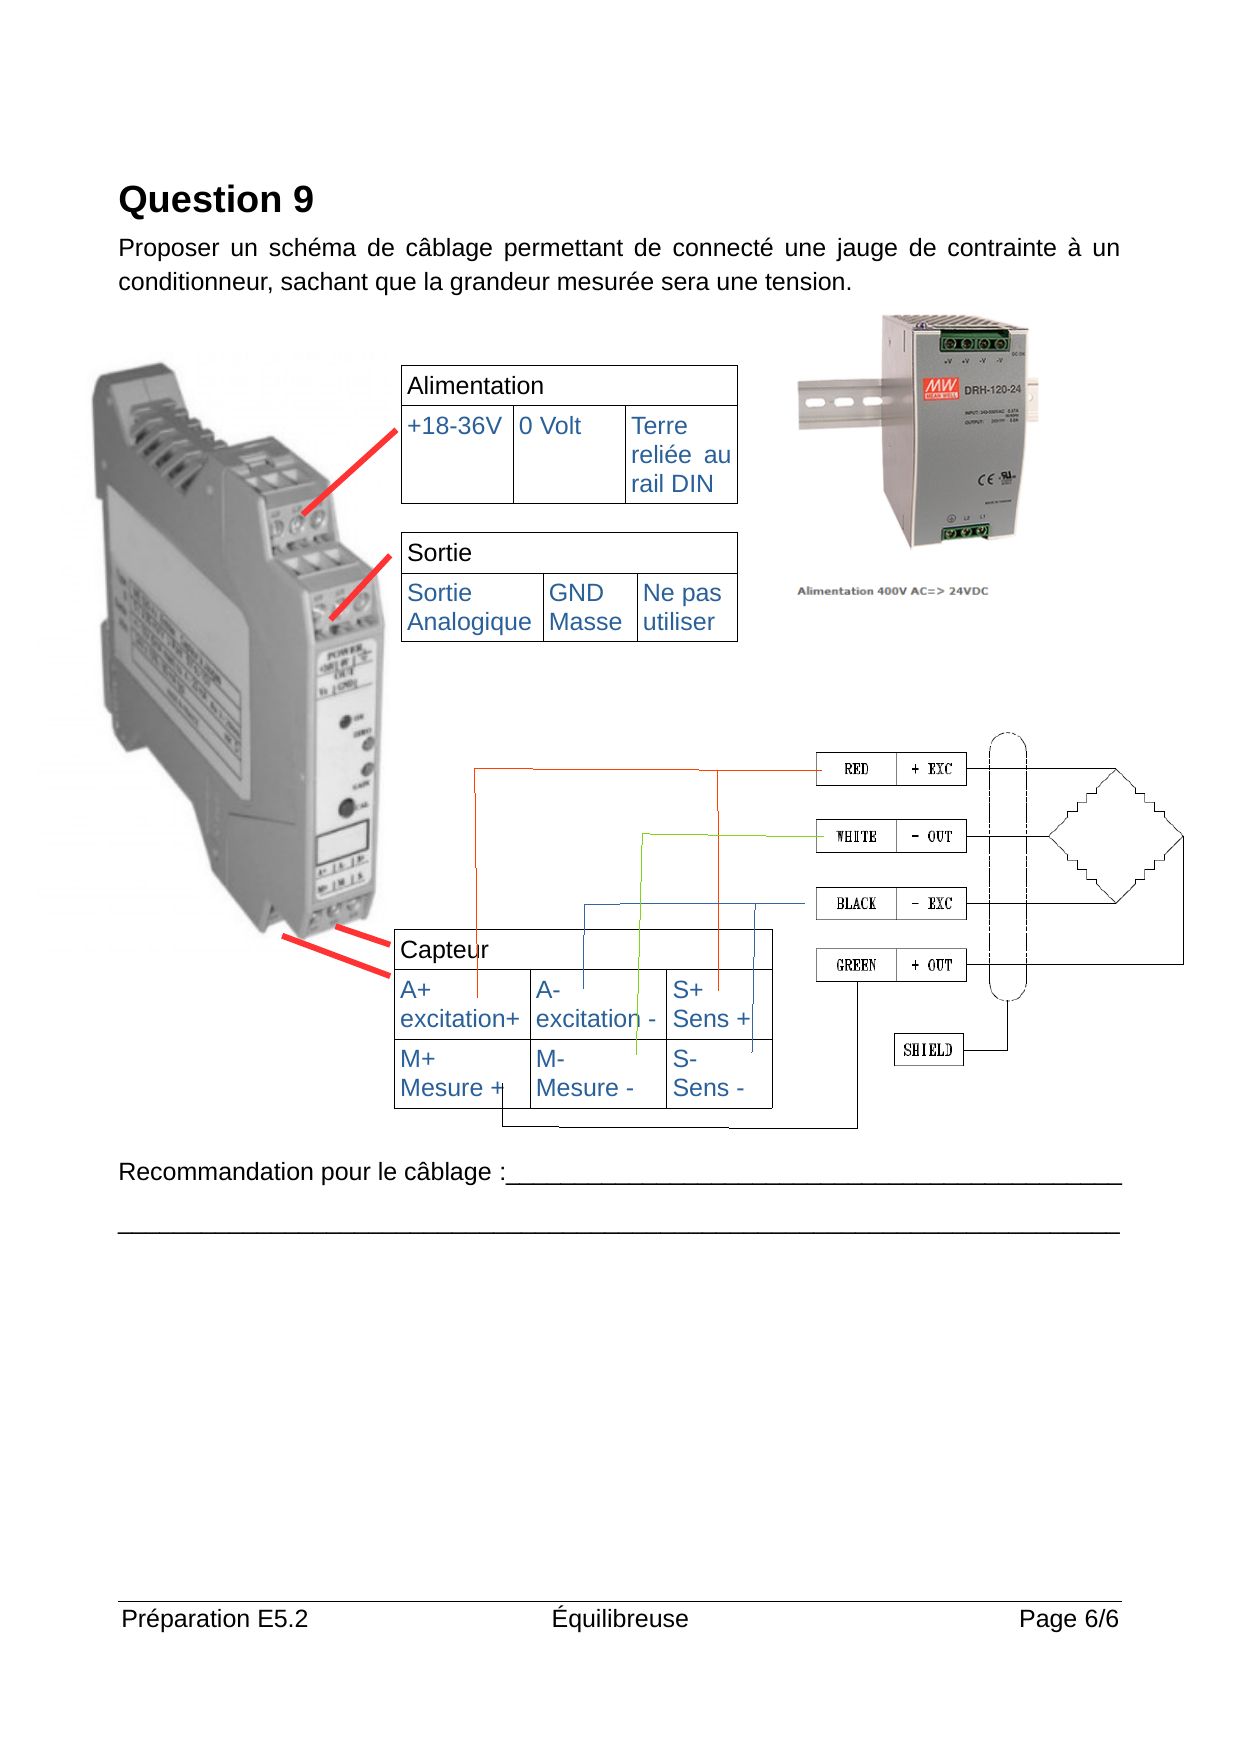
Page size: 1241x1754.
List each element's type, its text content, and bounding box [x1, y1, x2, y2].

text Recommandation pour le câblage : [118, 1157, 1122, 1185]
table_cell Ne pas utiliser [638, 574, 737, 641]
table_cell Terre reliée au rail DIN [626, 406, 737, 503]
text Proposer un schéma de câblage permettant de connecté une jauge de contrainte à un conditionneur, sachant que la grandeur mesurée sera une tension. [118, 232, 1122, 296]
table_cell S- Sens - [667, 1040, 772, 1107]
table_cell Sortie Analogique [402, 574, 543, 641]
picture [796, 306, 1039, 602]
table_cell 0 Volt [514, 406, 625, 503]
table_header [719, 930, 772, 969]
table_cell M- Mesure - [531, 1040, 666, 1107]
table_header Sortie [402, 533, 737, 572]
table_cell A+ excitation+ [395, 970, 530, 1038]
table_cell A- excitation - [531, 970, 666, 1038]
table_cell +18-36V [402, 406, 513, 503]
subtitle Question 9 [118, 176, 1122, 220]
picture [36, 351, 391, 957]
table_header Alimentation [402, 366, 737, 405]
picture [780, 722, 1203, 1073]
table_header Capteur [395, 930, 718, 969]
table_cell M+ Mesure + [395, 1040, 530, 1107]
table_cell S+ Sens + [667, 970, 772, 1038]
table_cell GND Masse [544, 574, 637, 641]
